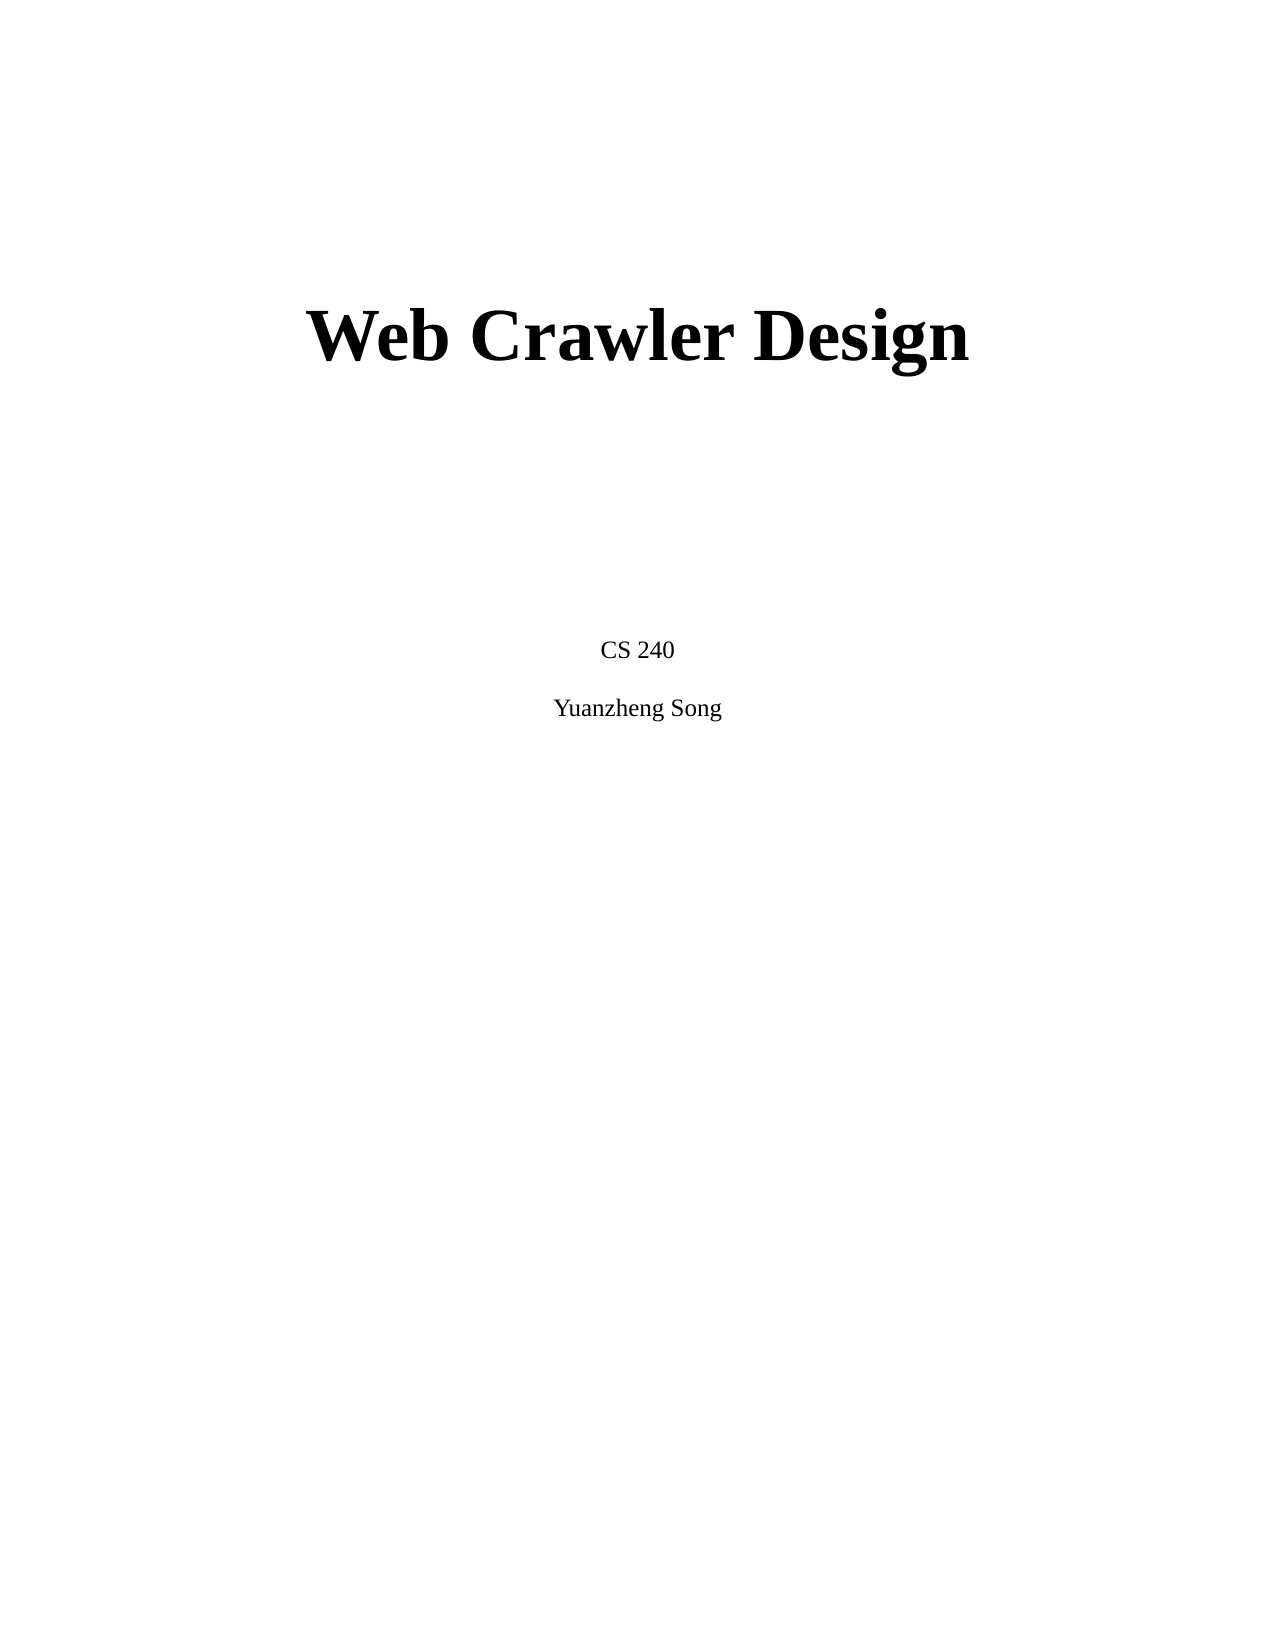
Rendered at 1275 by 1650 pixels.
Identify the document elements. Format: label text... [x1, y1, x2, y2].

text Web Crawler Design [118, 291, 1157, 377]
text Yuanzheng Song [118, 693, 1157, 722]
text CS 240 [118, 636, 1157, 664]
